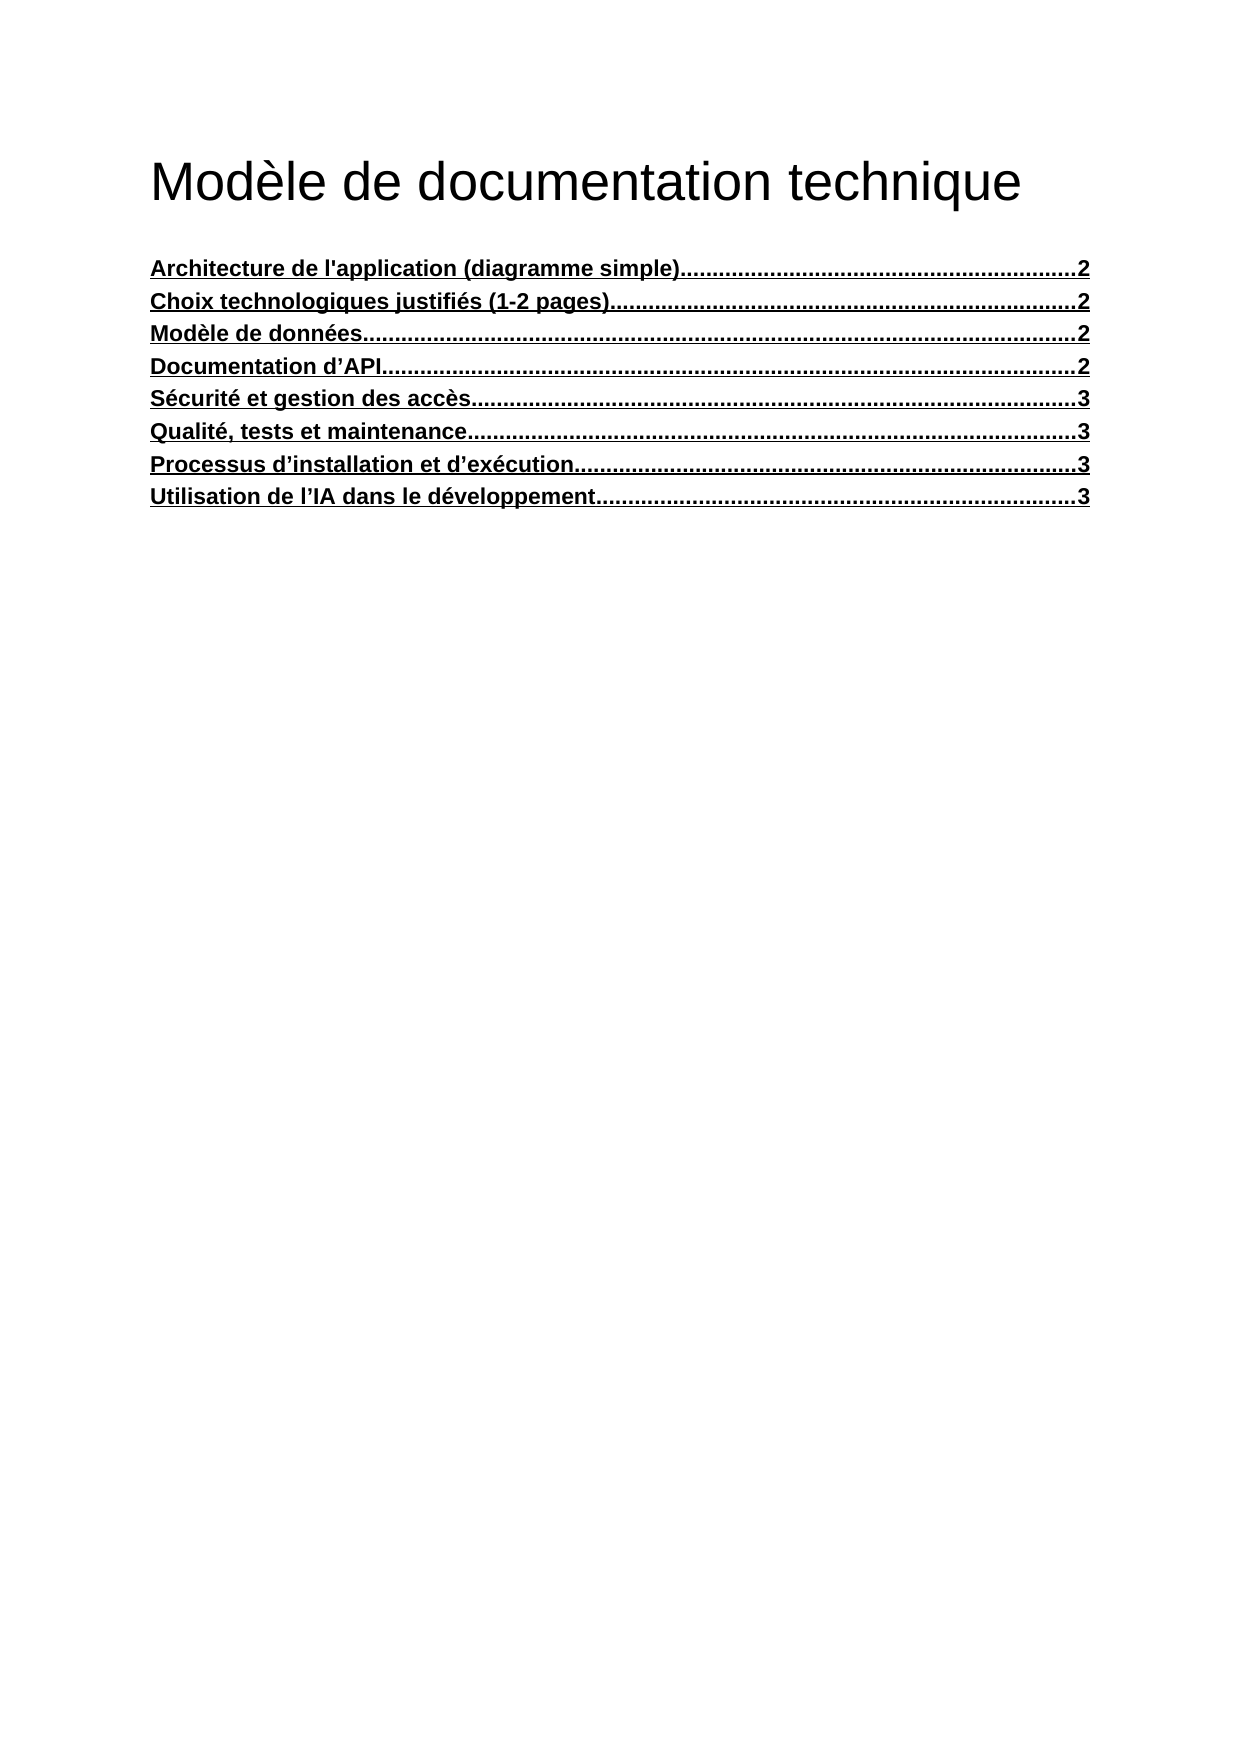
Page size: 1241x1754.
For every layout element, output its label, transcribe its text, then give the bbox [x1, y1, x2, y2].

text Modèle de données 2 [150, 320, 1090, 343]
text Architecture de l'application (diagramme simple) 2 [150, 255, 1090, 278]
text Qualité, tests et maintenance 3 [150, 418, 1090, 441]
text Modèle de documentation technique [150, 150, 1090, 212]
text Choix technologiques justifiés (1-2 pages) 2 [150, 288, 1090, 310]
text Processus d’installation et d’exécution 3 [150, 451, 1090, 473]
text Sécurité et gestion des accès 3 [150, 385, 1090, 408]
text Utilisation de l’IA dans le développement 3 [150, 483, 1090, 506]
text Documentation d’API 2 [150, 353, 1090, 376]
